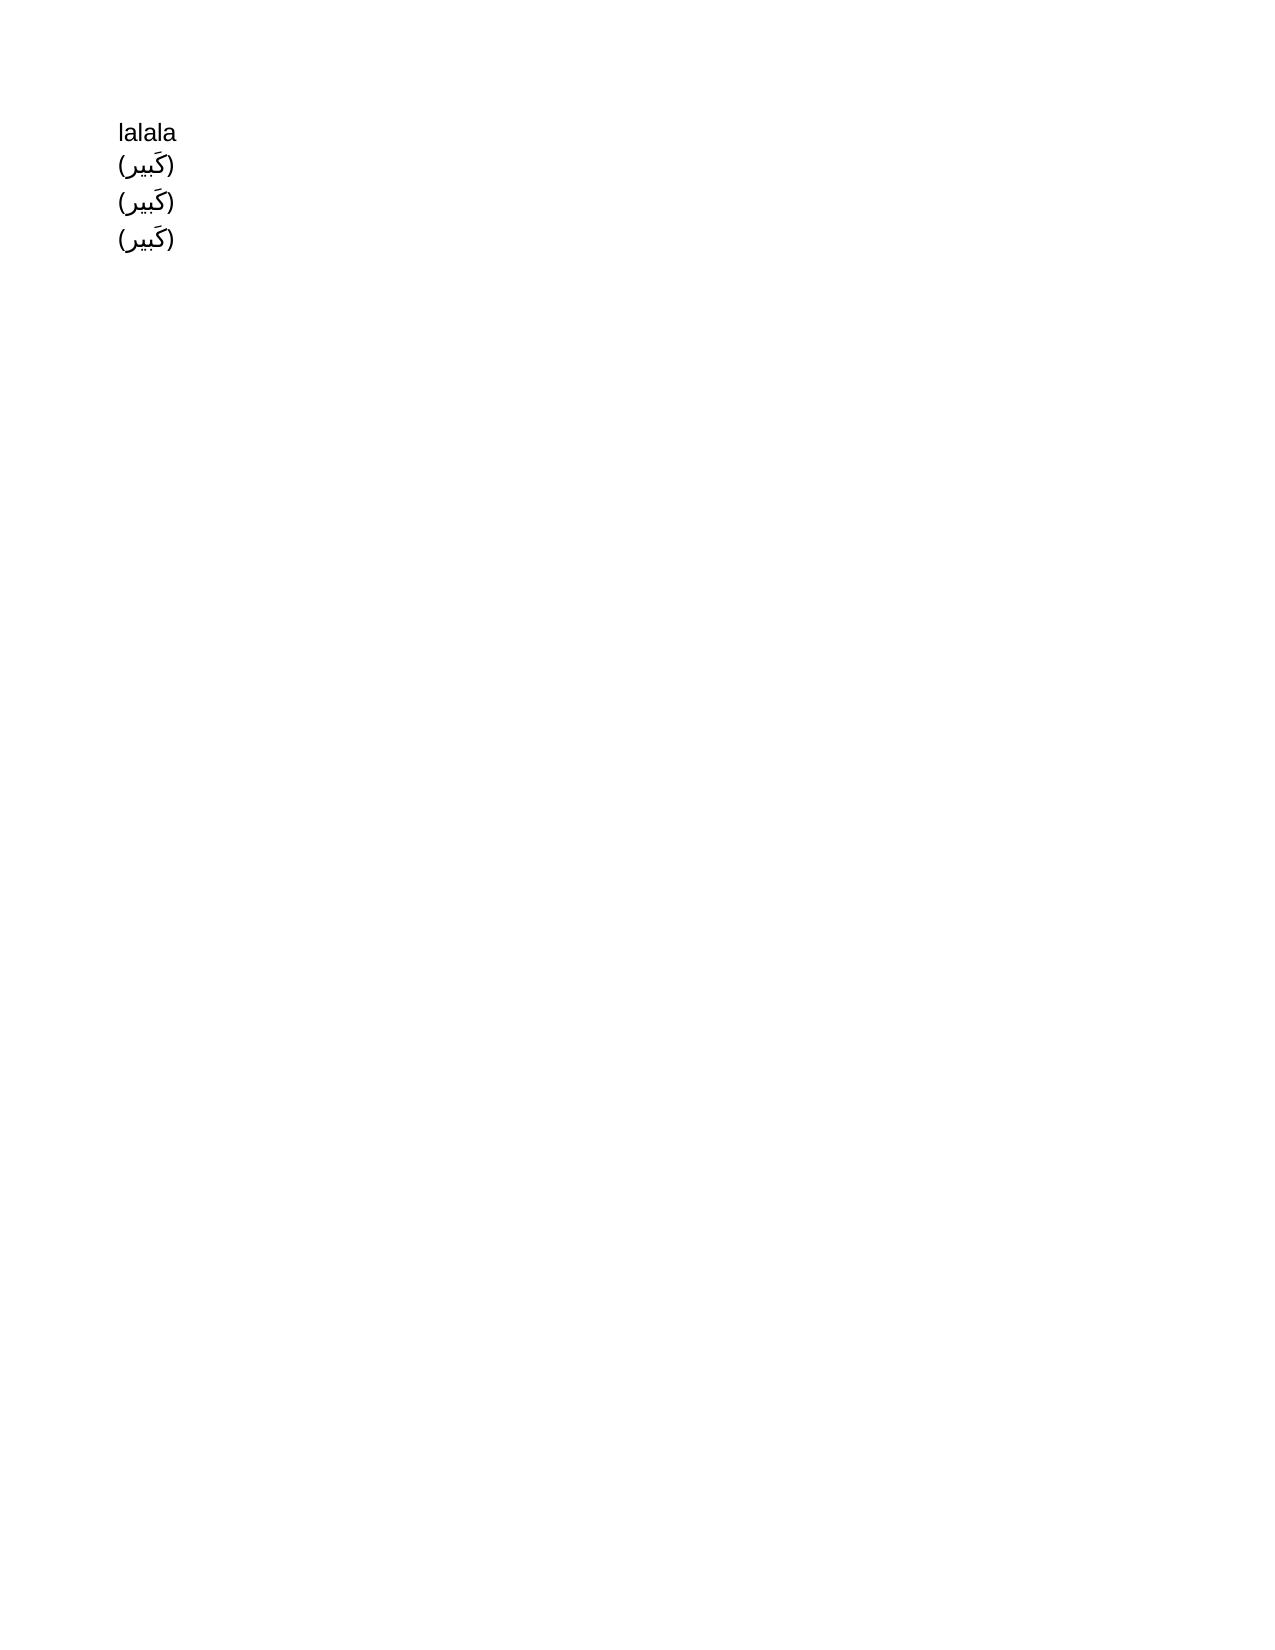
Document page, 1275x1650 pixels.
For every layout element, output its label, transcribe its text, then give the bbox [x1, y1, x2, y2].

text (كَبير) [118, 147, 1157, 184]
text (كَبير) [118, 184, 1157, 221]
text lalala [118, 118, 1157, 147]
text (كَبير) [118, 221, 1157, 258]
